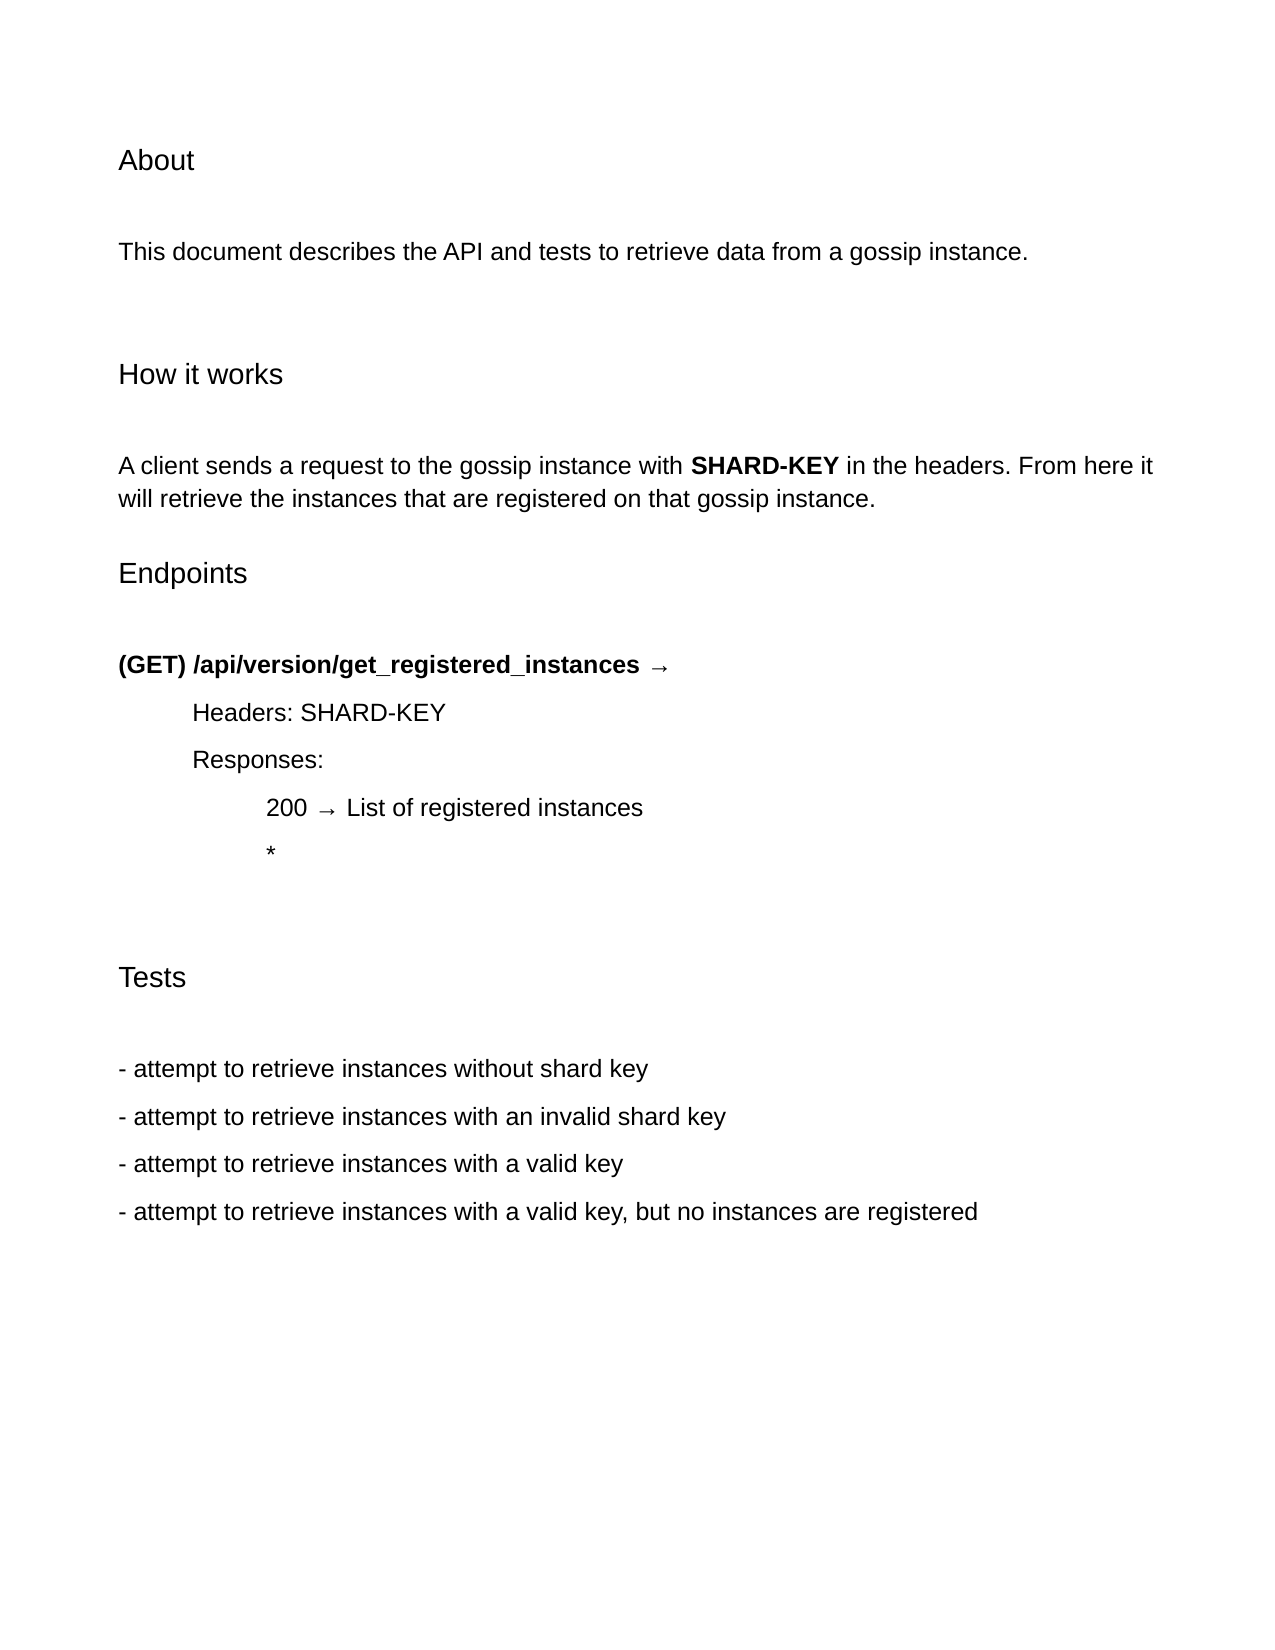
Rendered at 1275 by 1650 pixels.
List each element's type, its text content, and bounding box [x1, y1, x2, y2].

subtitle How it works [118, 357, 1157, 391]
text (GET) /api/version/get_registered_instances → [118, 650, 1157, 679]
subtitle Tests [118, 961, 1157, 994]
text - attempt to retrieve instances with a valid key, but no instances are registered [118, 1197, 1157, 1226]
text - attempt to retrieve instances without shard key [118, 1054, 1157, 1083]
text Headers: SHARD-KEY [118, 697, 1157, 726]
subtitle Endpoints [118, 556, 1157, 590]
text This document describes the API and tests to retrieve data from a gossip instance. [118, 237, 1157, 266]
text * [118, 840, 1157, 869]
text - attempt to retrieve instances with an invalid shard key [118, 1102, 1157, 1131]
text Responses: [118, 745, 1157, 774]
text 200 → List of registered instances [118, 793, 1157, 821]
text - attempt to retrieve instances with a valid key [118, 1149, 1157, 1178]
text A client sends a request to the gossip instance with SHARD-KEY in the headers. From here it will retrieve the instances that are registered on that gossip instance. [118, 451, 1157, 512]
subtitle About [118, 143, 1157, 177]
